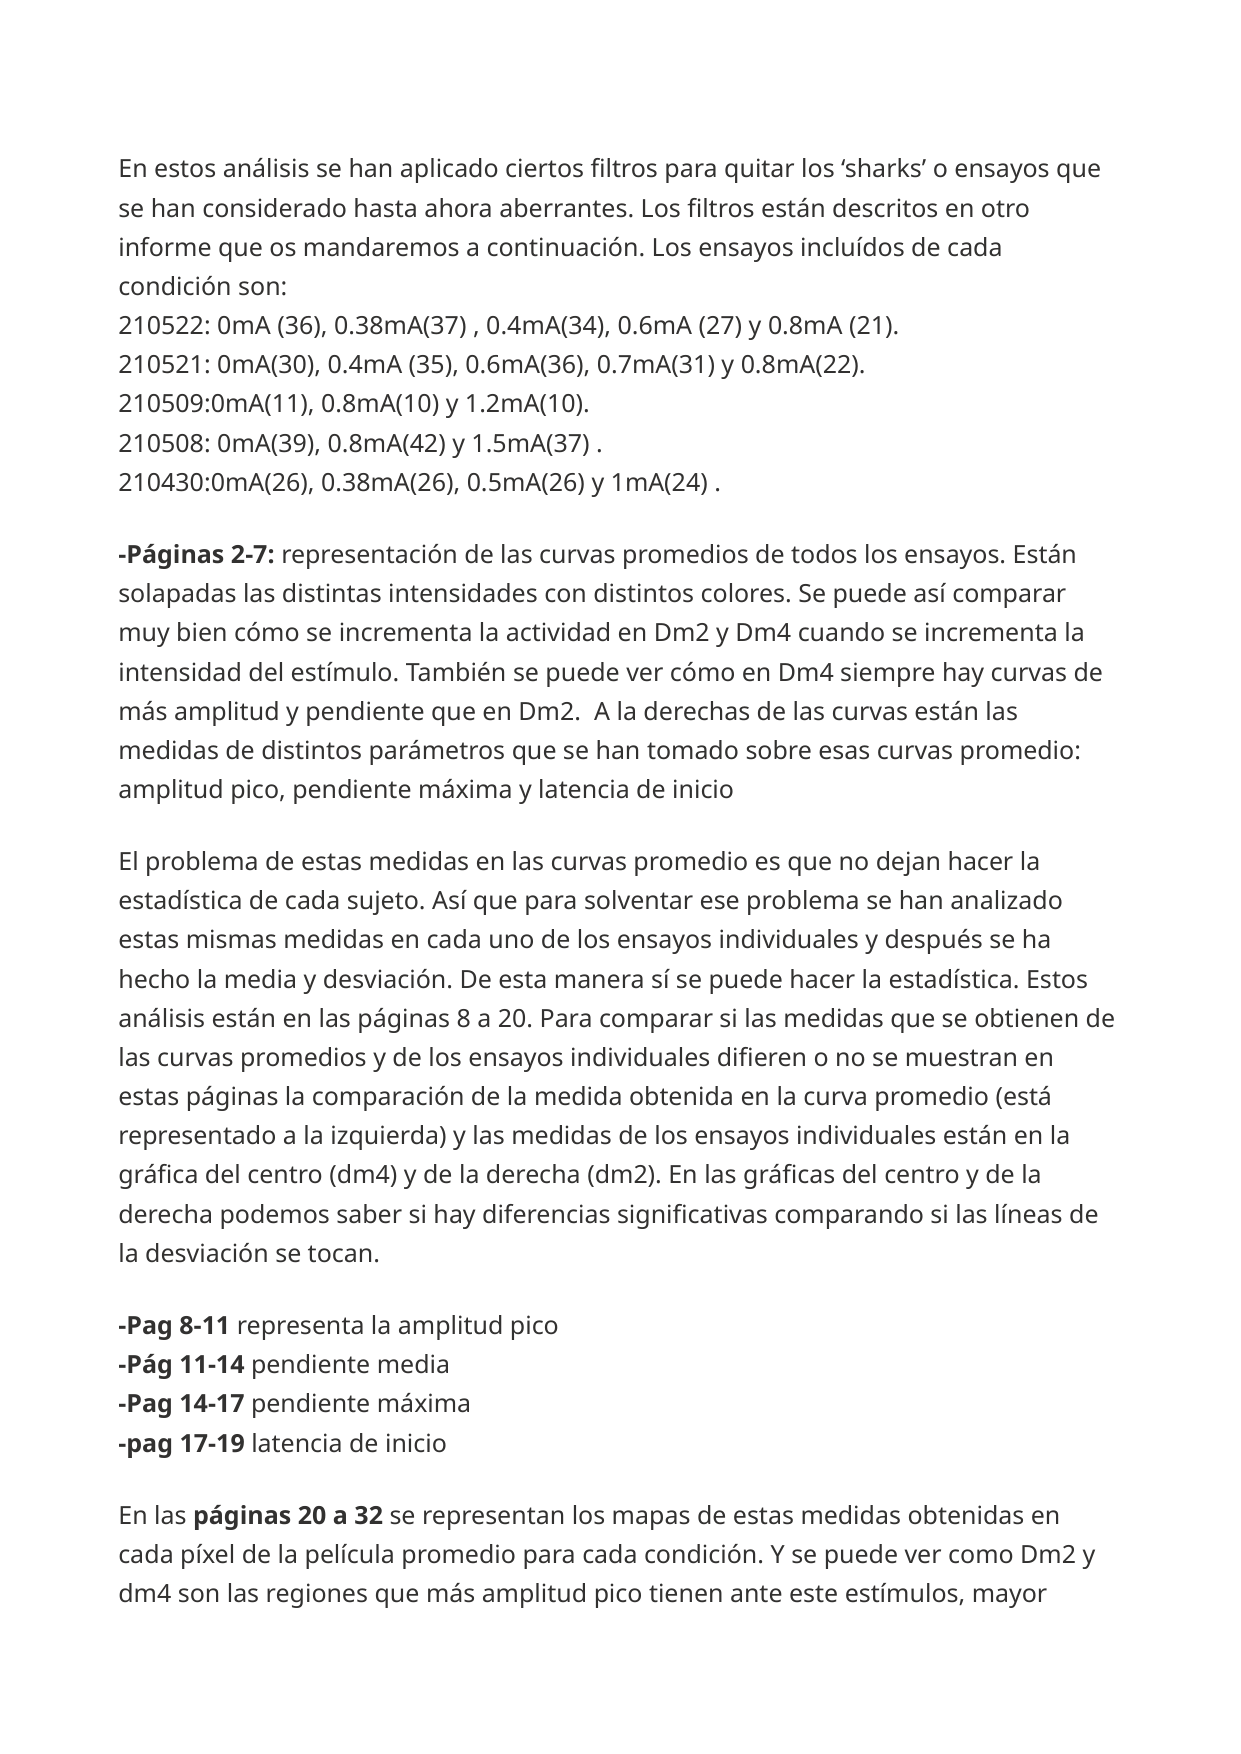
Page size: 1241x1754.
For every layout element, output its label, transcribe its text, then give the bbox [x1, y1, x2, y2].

text -Pag 8-11 representa la amplitud pico [118, 1308, 1122, 1342]
text 210521: 0mA(30), 0.4mA (35), 0.6mA(36), 0.7mA(31) y 0.8mA(22). [118, 347, 1122, 381]
text 210509:0mA(11), 0.8mA(10) y 1.2mA(10). [118, 386, 1122, 420]
text 210430:0mA(26), 0.38mA(26), 0.5mA(26) y 1mA(24) . [118, 464, 1122, 498]
text El problema de estas medidas en las curvas promedio es que no dejan hacer la estadística de cada sujeto. Así que para solventar ese problema se han analizado estas mismas medidas en cada uno de los ensayos individuales y después se ha hecho la media y desviación. De esta manera sí se puede hacer la estadística. Estos análisis están en las páginas 8 a 20. Para comparar si las medidas que se obtienen de las curvas promedios y de los ensayos individuales difieren o no se muestran en estas páginas la comparación de la medida obtenida en la curva promedio (está representado a la izquierda) y las medidas de los ensayos individuales están en la gráfica del centro (dm4) y de la derecha (dm2). En las gráficas del centro y de la derecha podemos saber si hay diferencias significativas comparando si las líneas de la desviación se tocan. [118, 844, 1122, 1269]
text 210522: 0mA (36), 0.38mA(37) , 0.4mA(34), 0.6mA (27) y 0.8mA (21). [118, 308, 1122, 342]
text -pag 17-19 latencia de inicio [118, 1425, 1122, 1459]
text En estos análisis se han aplicado ciertos filtros para quitar los ‘sharks’ o ensayos que se han considerado hasta ahora aberrantes. Los filtros están descritos en otro informe que os mandaremos a continuación. Los ensayos incluídos de cada condición son: [118, 151, 1122, 303]
text 210508: 0mA(39), 0.8mA(42) y 1.5mA(37) . [118, 425, 1122, 459]
text -Pag 14-17 pendiente máxima [118, 1386, 1122, 1420]
text -Pág 11-14 pendiente media [118, 1347, 1122, 1381]
text -Páginas 2-7: representación de las curvas promedios de todos los ensayos. Están solapadas las distintas intensidades con distintos colores. Se puede así comparar muy bien cómo se incrementa la actividad en Dm2 y Dm4 cuando se incrementa la intensidad del estímulo. También se puede ver cómo en Dm4 siempre hay curvas de más amplitud y pendiente que en Dm2. A la derechas de las curvas están las medidas de distintos parámetros que se han tomado sobre esas curvas promedio: amplitud pico, pendiente máxima y latencia de inicio [118, 537, 1122, 806]
text En las páginas 20 a 32 se representan los mapas de estas medidas obtenidas en cada píxel de la película promedio para cada condición. Y se puede ver como Dm2 y dm4 son las regiones que más amplitud pico tienen ante este estímulos, mayor [118, 1497, 1122, 1610]
